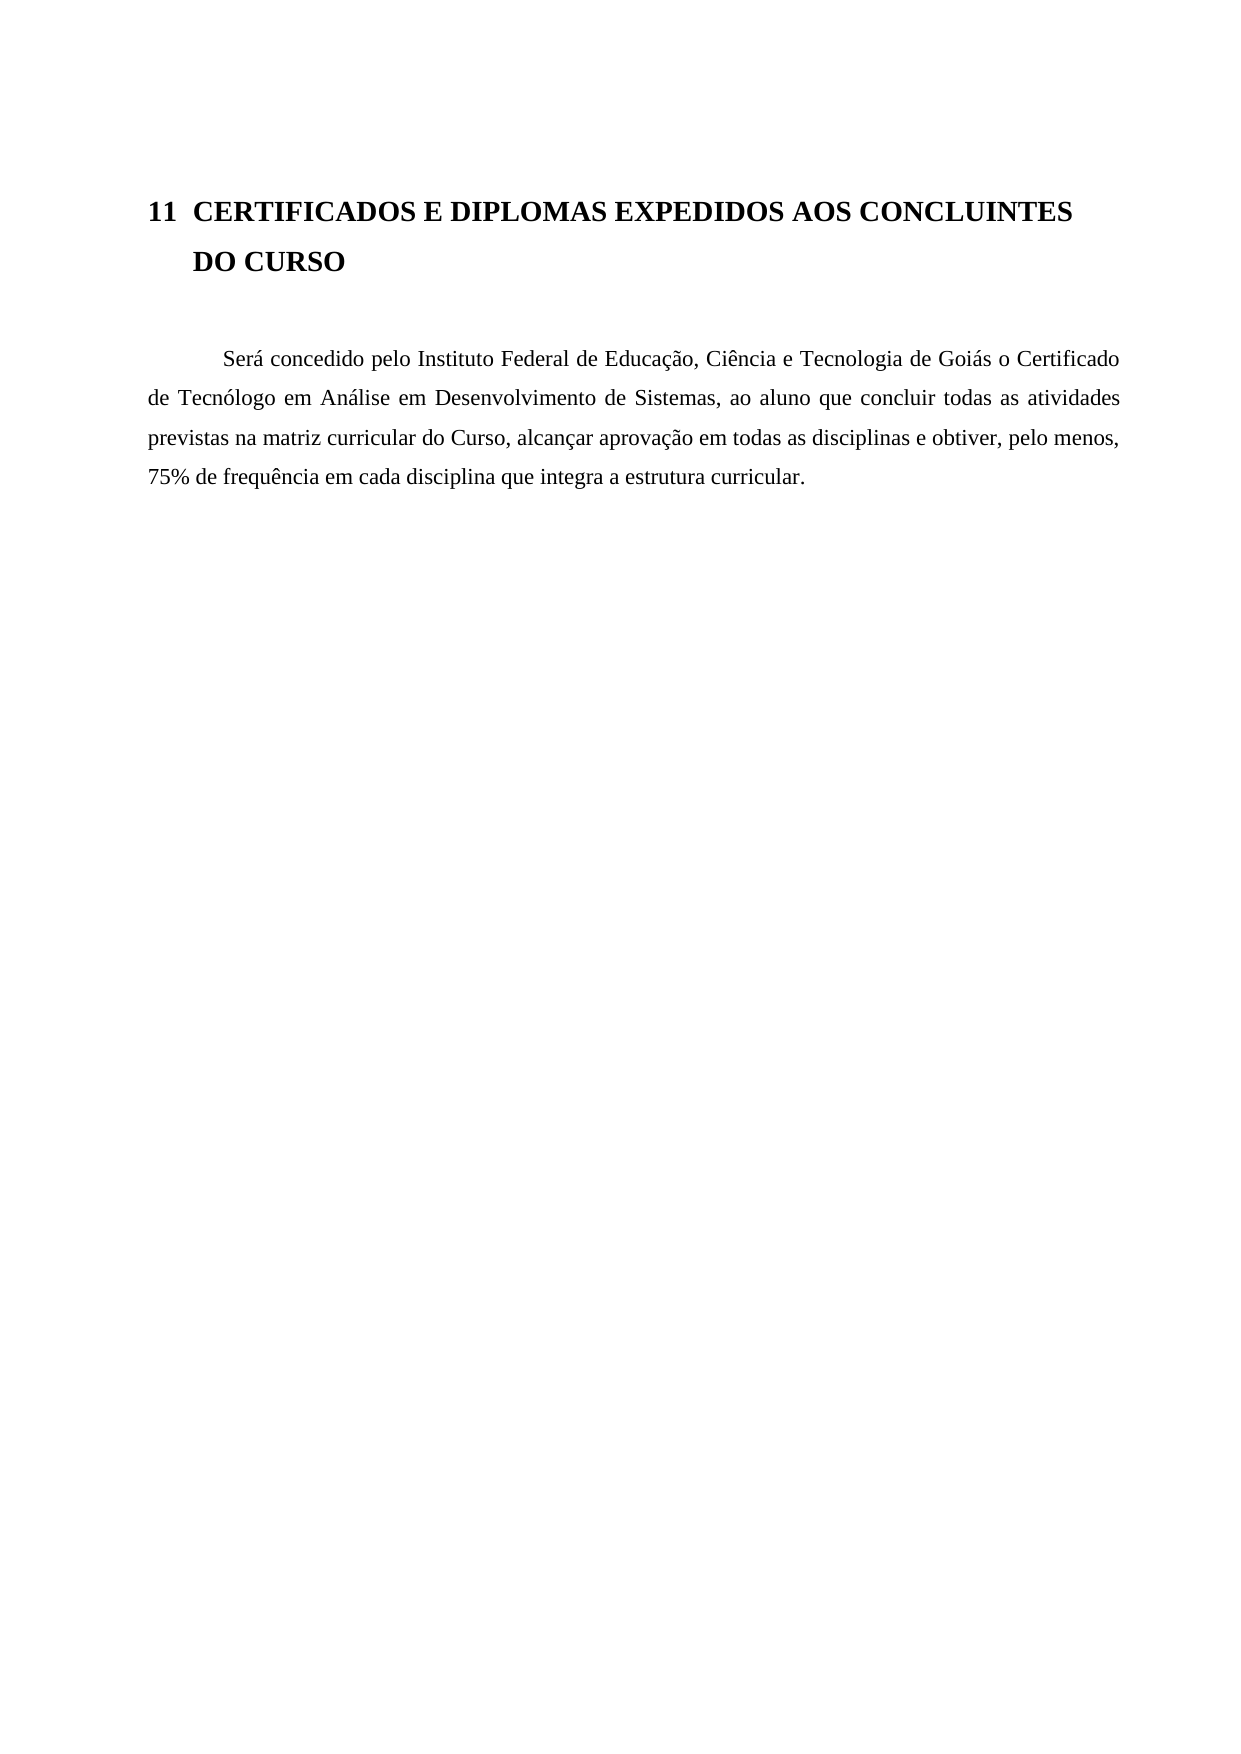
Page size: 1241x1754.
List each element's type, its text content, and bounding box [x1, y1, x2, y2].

subtitle CERTIFICADOS E DIPLOMAS EXPEDIDOS AOS CONCLUINTES DO CURSO [148, 194, 1122, 278]
text Será concedido pelo Instituto Federal de Educação, Ciência e Tecnologia de Goiás o Certificado de Tecnólogo em Análise em Desenvolvimento de Sistemas, ao aluno que concluir todas as atividades previstas na matriz curricular do Curso, alcançar aprovação em todas as disciplinas e obtiver, pelo menos, 75% de frequência em cada disciplina que integra a estrutura curricular. [148, 411, 1122, 424]
text Será concedido pelo Instituto Federal de Educação, Ciência e Tecnologia de Goiás o Certificado de Tecnólogo em Análise em Desenvolvimento de Sistemas, ao aluno que concluir todas as atividades previstas na matriz curricular do Curso, alcançar aprovação em todas as disciplinas e obtiver, pelo menos, 75% de frequência em cada disciplina que integra a estrutura curricular. [148, 345, 1122, 384]
text Será concedido pelo Instituto Federal de Educação, Ciência e Tecnologia de Goiás o Certificado de Tecnólogo em Análise em Desenvolvimento de Sistemas, ao aluno que concluir todas as atividades previstas na matriz curricular do Curso, alcançar aprovação em todas as disciplinas e obtiver, pelo menos, 75% de frequência em cada disciplina que integra a estrutura curricular. [148, 450, 1122, 489]
